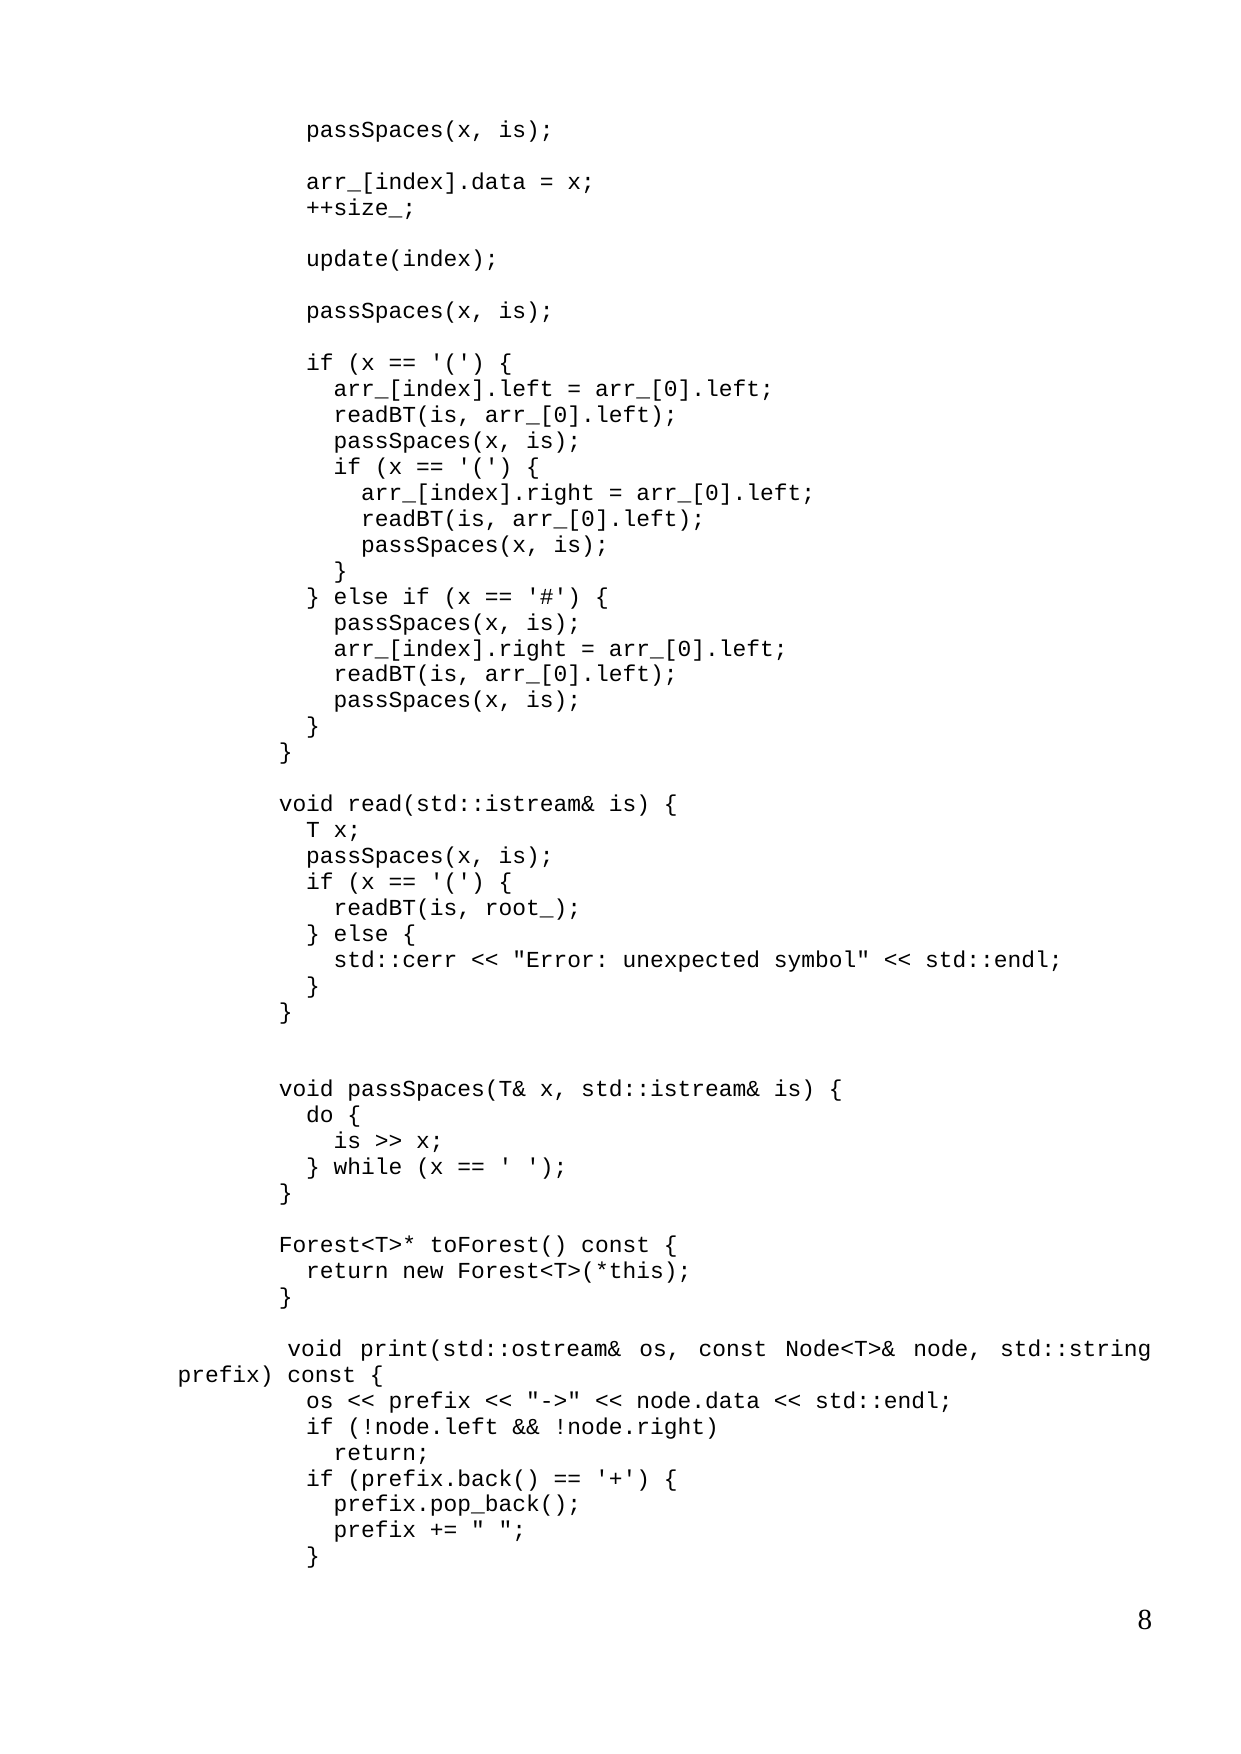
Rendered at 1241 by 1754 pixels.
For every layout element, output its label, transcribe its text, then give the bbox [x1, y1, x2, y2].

text if (!node.left && !node.right) [177, 1415, 1152, 1441]
text prefix += " "; [177, 1519, 1152, 1545]
text Forest<T>* toForest() const { [177, 1233, 1152, 1259]
text } while (x == ' '); [177, 1156, 1152, 1182]
text arr_[index].left = arr_[0].left; [177, 377, 1152, 403]
text } [177, 559, 1152, 585]
text passSpaces(x, is); [177, 844, 1152, 870]
text os << prefix << "->" << node.data << std::endl; [177, 1389, 1152, 1415]
text } else { [177, 922, 1152, 948]
text void passSpaces(T& x, std::istream& is) { [177, 1078, 1152, 1104]
text } [177, 1545, 1152, 1571]
text passSpaces(x, is); [177, 611, 1152, 637]
text arr_[index].data = x; [177, 170, 1152, 196]
text update(index); [177, 248, 1152, 274]
text readBT(is, arr_[0].left); [177, 403, 1152, 429]
text void print(std::ostream& os, const Node<T>& node, std::string prefix) const { [177, 1337, 1152, 1389]
text } [177, 1285, 1152, 1311]
text if (x == '(') { [177, 870, 1152, 896]
text } [177, 1182, 1152, 1207]
text readBT(is, arr_[0].left); [177, 663, 1152, 689]
text passSpaces(x, is); [177, 118, 1152, 144]
text passSpaces(x, is); [177, 533, 1152, 559]
text } [177, 1000, 1152, 1026]
text arr_[index].right = arr_[0].left; [177, 637, 1152, 663]
text return; [177, 1441, 1152, 1467]
text } [177, 715, 1152, 741]
text prefix.pop_back(); [177, 1493, 1152, 1519]
text } [177, 741, 1152, 767]
text return new Forest<T>(*this); [177, 1259, 1152, 1285]
text is >> x; [177, 1130, 1152, 1156]
text } else if (x == '#') { [177, 585, 1152, 611]
text T x; [177, 818, 1152, 844]
text if (x == '(') { [177, 352, 1152, 377]
text } [177, 974, 1152, 1000]
text ++size_; [177, 196, 1152, 222]
text if (x == '(') { [177, 455, 1152, 481]
text arr_[index].right = arr_[0].left; [177, 481, 1152, 507]
text passSpaces(x, is); [177, 689, 1152, 715]
text do { [177, 1104, 1152, 1130]
text void read(std::istream& is) { [177, 792, 1152, 818]
text readBT(is, root_); [177, 896, 1152, 922]
text std::cerr << "Error: unexpected symbol" << std::endl; [177, 948, 1152, 974]
text passSpaces(x, is); [177, 300, 1152, 326]
text readBT(is, arr_[0].left); [177, 507, 1152, 533]
text passSpaces(x, is); [177, 429, 1152, 455]
text if (prefix.back() == '+') { [177, 1467, 1152, 1493]
